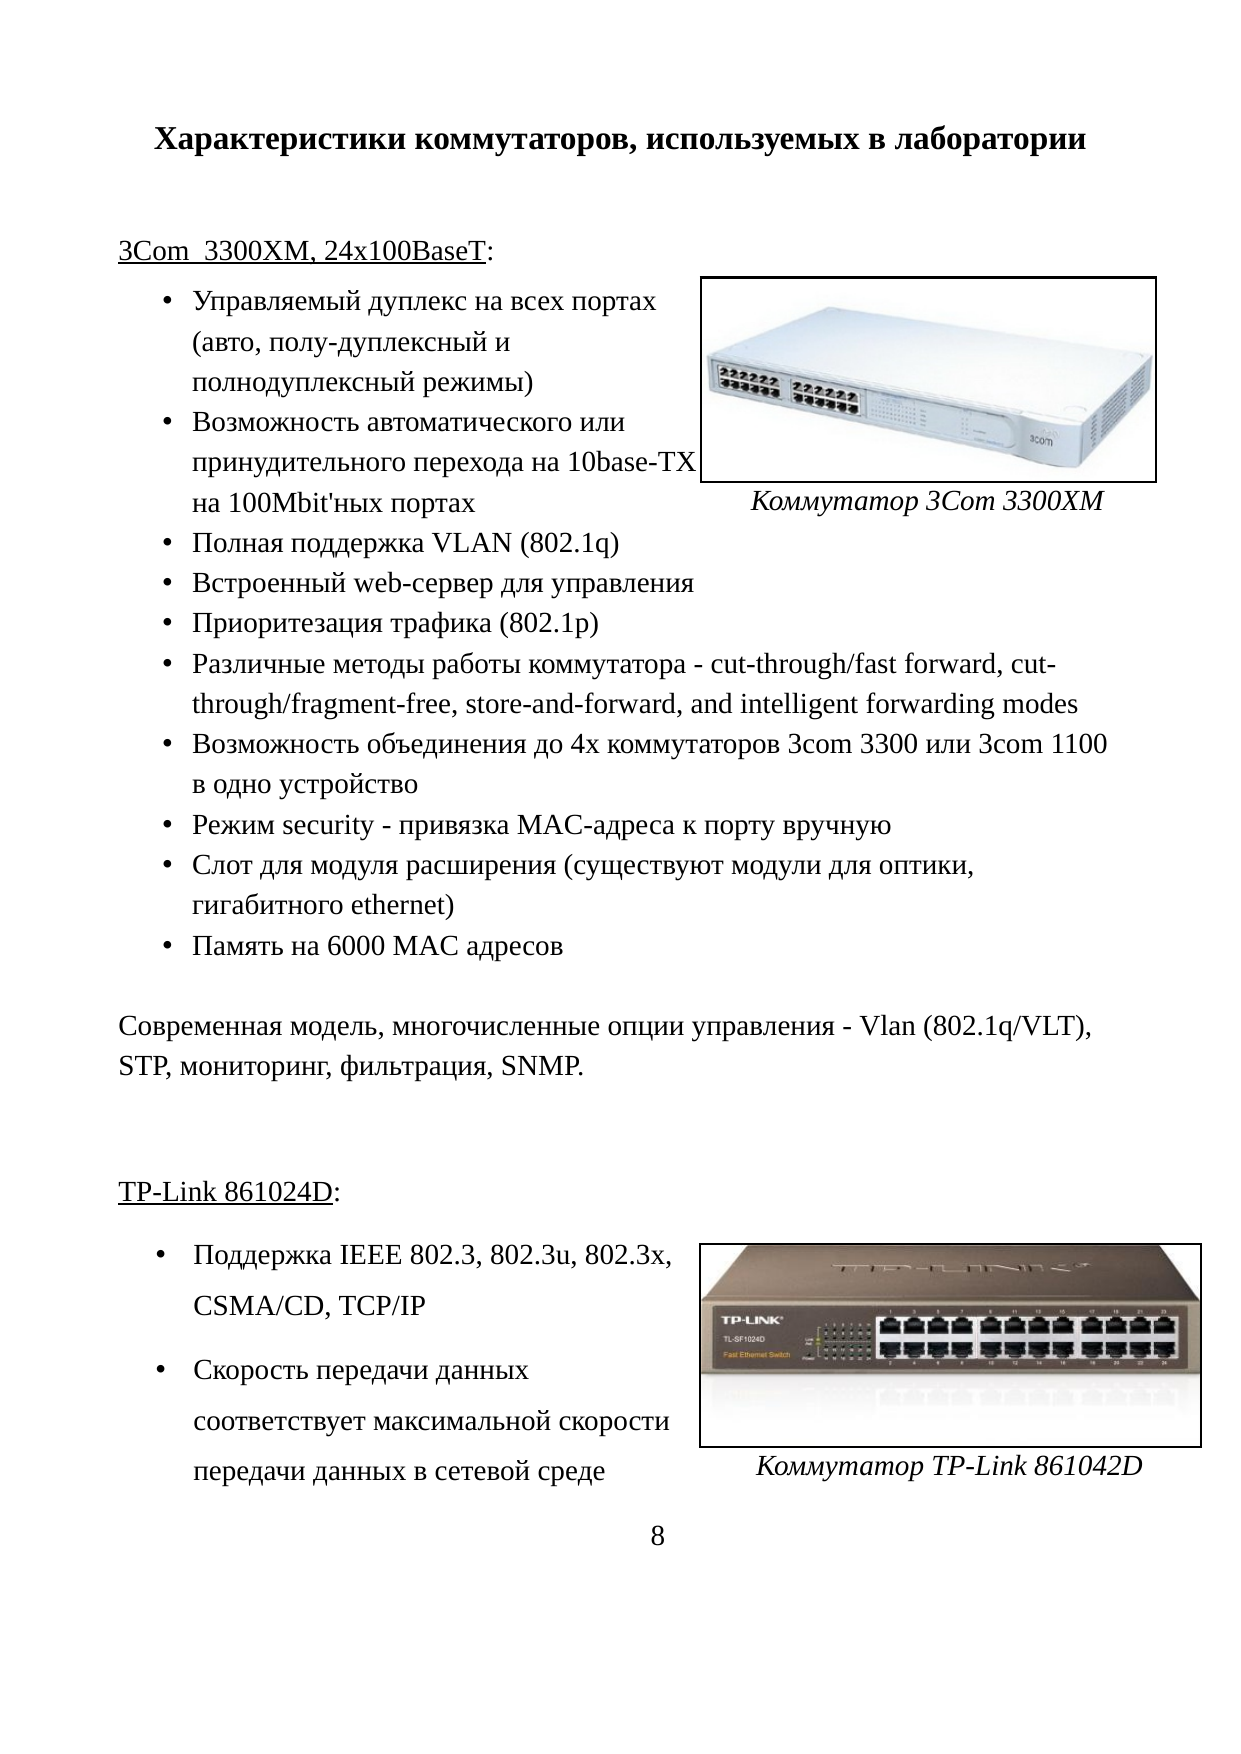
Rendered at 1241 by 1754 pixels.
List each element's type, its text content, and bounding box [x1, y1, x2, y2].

list Память на 6000 MAC адресов [162, 928, 1122, 961]
list 8 [156, 1518, 1122, 1552]
list Режим security - привязка MAC-адреса к порту вручную [162, 807, 1122, 841]
text Коммутатор 3Com 3300XM [699, 277, 1157, 517]
list Полная поддержка VLAN (802.1q) [162, 525, 1122, 558]
picture [702, 279, 1155, 481]
list Возможность объединения до 4х коммутаторов 3com 3300 или 3com 1100 в одно устройство [162, 726, 1122, 800]
list Различные методы работы коммутатора - cut-through/fast forward, cut-through/fragment-free, store-and-forward, and intelligent forwarding modes [162, 646, 1122, 720]
picture [701, 1245, 1200, 1446]
list Коммутатор TP-Link 861042D [699, 1448, 1202, 1481]
text Характеристики коммутаторов, используемых в лаборатории [118, 118, 1122, 156]
list Управляемый дуплекс на всех портах (авто, полу-дуплексный и полнодуплексный режимы) [162, 283, 699, 397]
list Поддержка IEEE 802.3, 802.3u, 802.3x, CSMA/CD, TCP/IP [156, 1231, 1202, 1321]
list Приоритезация трафика (802.1p) [162, 606, 1122, 639]
list Возможность автоматического или принудительного перехода на 10base-TX на 100Mbit'ных портах [162, 404, 1122, 518]
list Слот для модуля расширения (существуют модули для оптики, гигабитного ethernet) [162, 847, 1122, 921]
text Современная модель, многочисленные опции управления - Vlan (802.1q/VLT), STP, мониторинг, фильтрация, SNMP. [118, 1008, 1122, 1082]
list Скорость передачи данных соответствует максимальной скорости передачи данных в сетевой среде [156, 1352, 1122, 1487]
subtitle TP-Link 861024D: [118, 1174, 1122, 1208]
list Встроенный web-сервер для управления [162, 565, 1122, 599]
text 3Com 3300XM, 24x100BaseT: [118, 233, 1157, 276]
